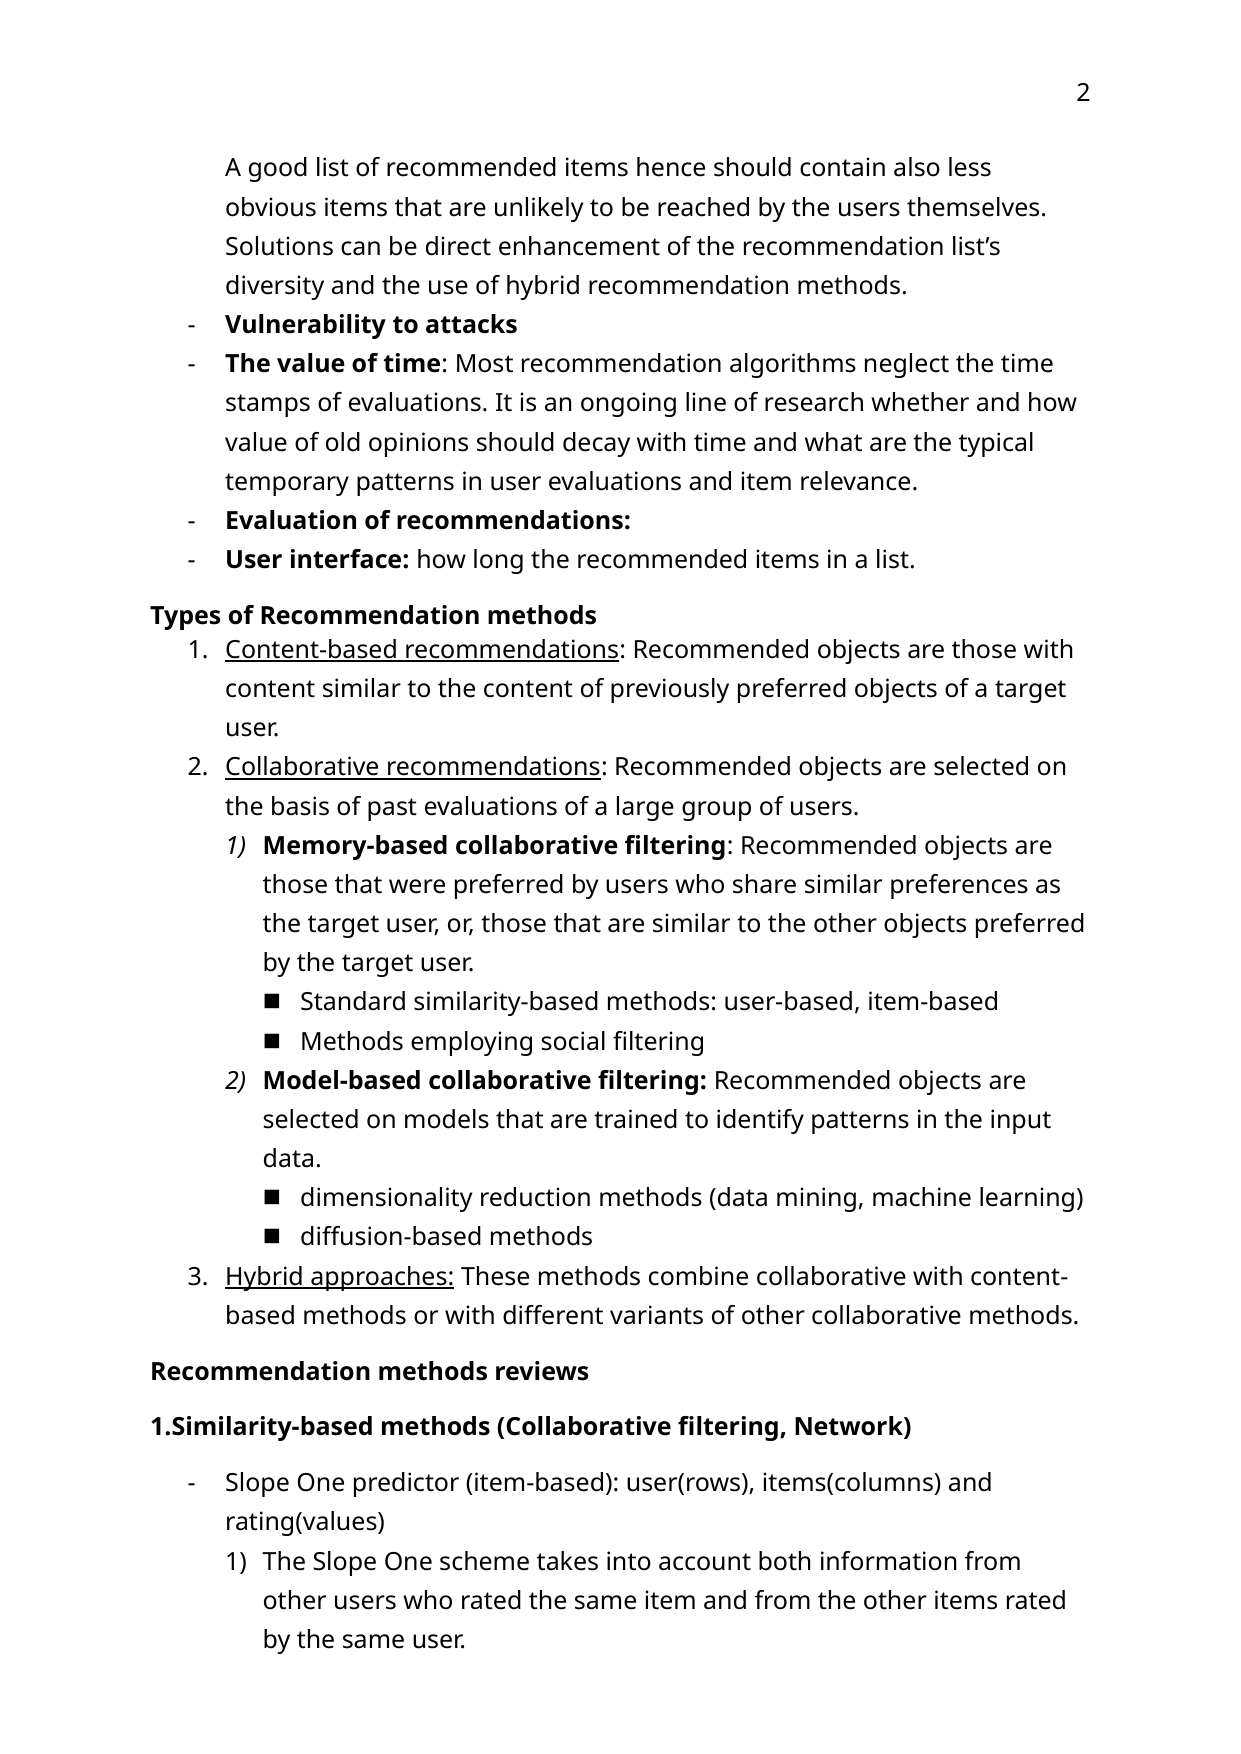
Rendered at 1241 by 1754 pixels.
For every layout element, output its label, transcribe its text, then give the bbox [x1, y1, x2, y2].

list Slope One predictor (item-based): user(rows), items(columns) and rating(values) [187, 1465, 1090, 1538]
list Solutions can be direct enhancement of the recommendation list’s diversity and the use of hybrid recommendation methods. [225, 228, 1090, 302]
text Types of Recommendation methods [150, 597, 1090, 632]
list Vulnerability to attacks [187, 307, 1090, 341]
list Model-based collaborative filtering: Recommended objects are selected on models that are trained to identify patterns in the input data. [225, 1062, 1090, 1175]
list dimensionality reduction methods (data mining, machine learning) [262, 1180, 1090, 1214]
list A good list of recommended items hence should contain also less obvious items that are unlikely to be reached by the users themselves. [225, 150, 1090, 223]
list Standard similarity-based methods: user-based, item-based [262, 984, 1090, 1018]
text 1.Similarity-based methods (Collaborative filtering, Network) [150, 1409, 1090, 1443]
list Collaborative recommendations: Recommended objects are selected on the basis of past evaluations of a large group of users. [187, 749, 1090, 822]
list Hybrid approaches: These methods combine collaborative with content-based methods or with different variants of other collaborative methods. [187, 1258, 1090, 1331]
text Recommendation methods reviews [150, 1353, 1090, 1387]
list Content-based recommendations: Recommended objects are those with content similar to the content of previously preferred objects of a target user. [187, 632, 1090, 744]
list Memory-based collaborative filtering: Recommended objects are those that were preferred by users who share similar preferences as the target user, or, those that are similar to the other objects preferred by the target user. [225, 827, 1090, 979]
list Methods employing social filtering [262, 1023, 1090, 1057]
list The Slope One scheme takes into account both information from other users who rated the same item and from the other items rated by the same user. [225, 1543, 1090, 1656]
list diffusion-based methods [262, 1219, 1090, 1253]
list The value of time: Most recommendation algorithms neglect the time stamps of evaluations. It is an ongoing line of research whether and how value of old opinions should decay with time and what are the typical temporary patterns in user evaluations and item relevance. [187, 346, 1090, 497]
list Evaluation of recommendations: [187, 502, 1090, 537]
list User interface: how long the recommended items in a list. [187, 542, 1090, 576]
